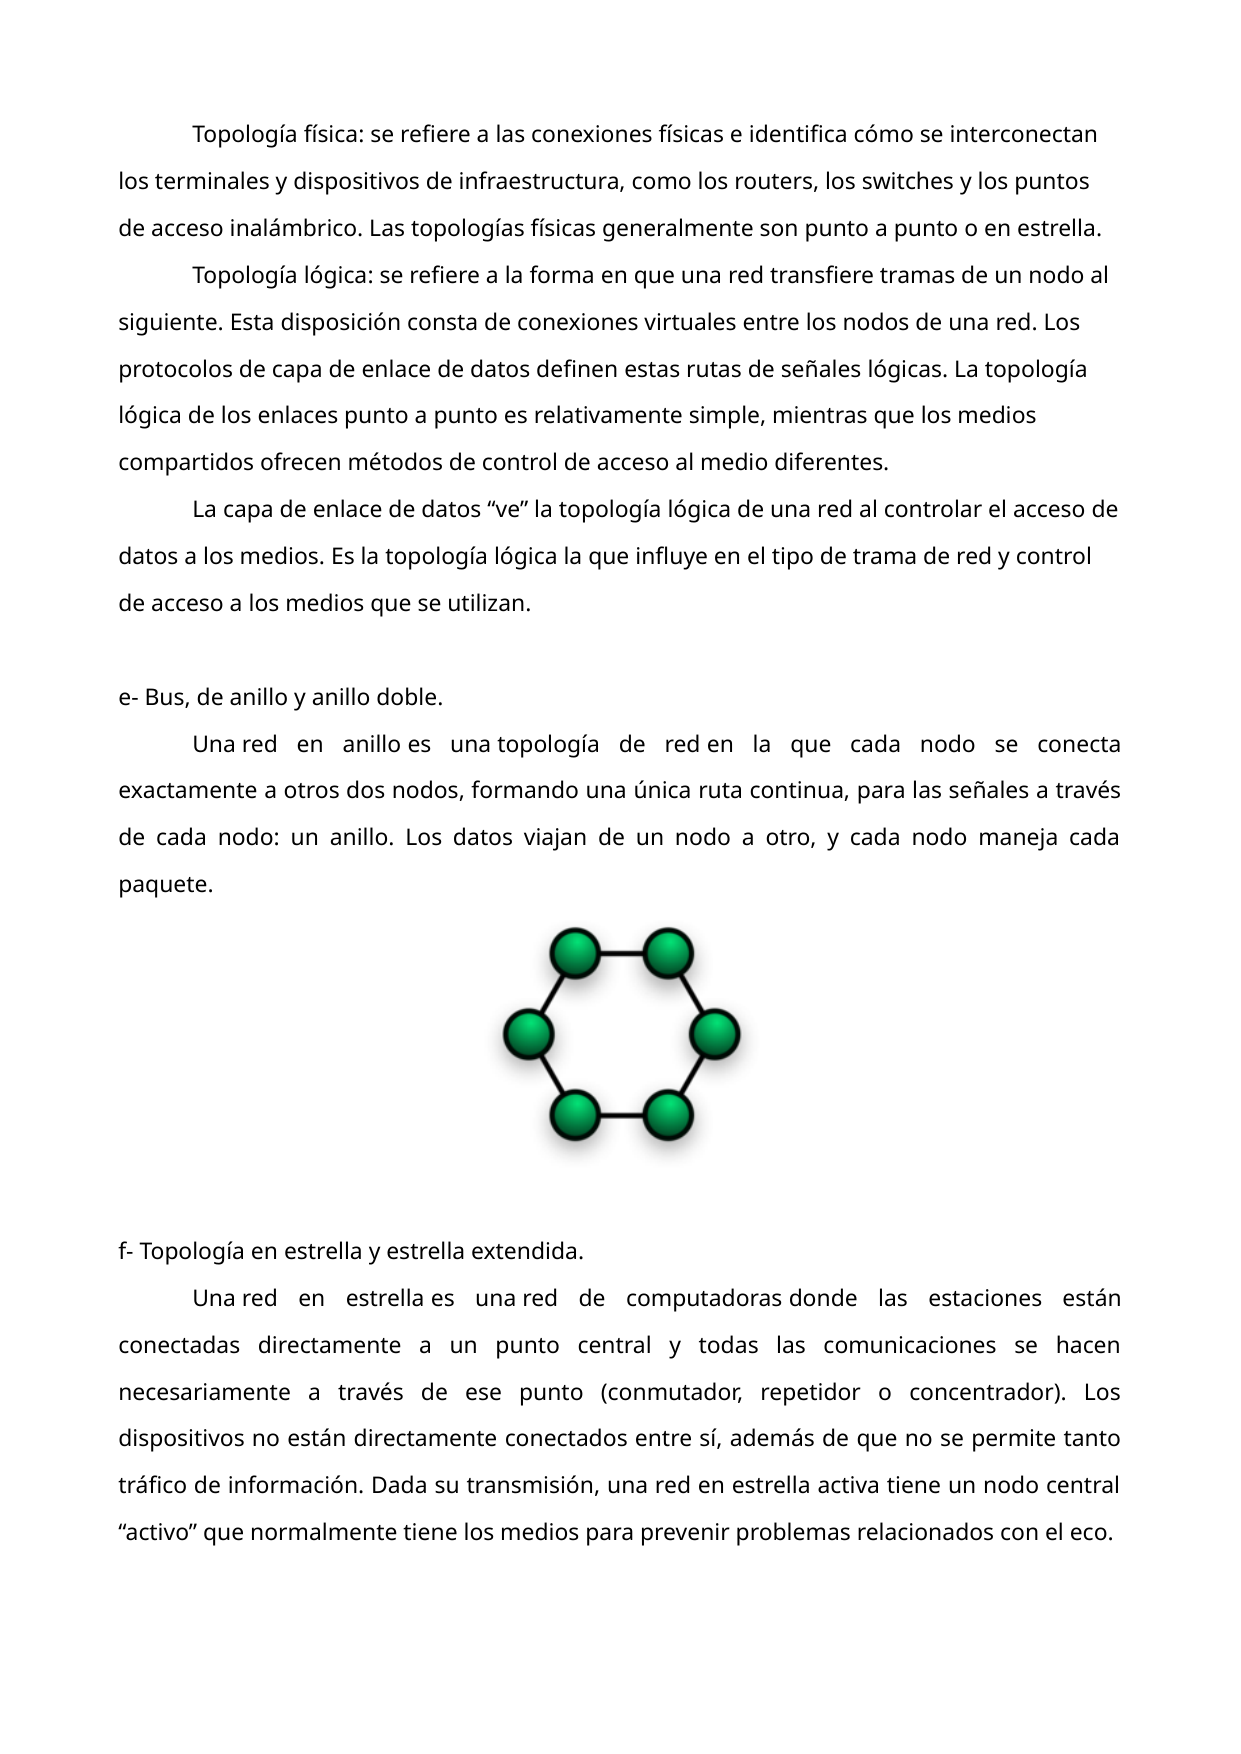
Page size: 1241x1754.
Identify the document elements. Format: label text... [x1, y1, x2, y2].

text Topología lógica: se refiere a la forma en que una red transfiere tramas de un nodo al siguiente. Esta disposición consta de conexiones virtuales entre los nodos de una red. Los protocolos de capa de enlace de datos definen estas rutas de señales lógicas. La topología lógica de los enlaces punto a punto es relativamente simple, mientras que los medios compartidos ofrecen métodos de control de acceso al medio diferentes. [118, 259, 1122, 477]
picture [480, 915, 760, 1173]
text La capa de enlace de datos “ve” la topología lógica de una red al controlar el acceso de datos a los medios. Es la topología lógica la que influye en el tipo de trama de red y control de acceso a los medios que se utilizan. [118, 493, 1122, 618]
text e- Bus, de anillo y anillo doble. [118, 681, 1122, 712]
text Topología física: se refiere a las conexiones físicas e identifica cómo se interconectan los terminales y dispositivos de infraestructura, como los routers, los switches y los puntos de acceso inalámbrico. Las topologías físicas generalmente son punto a punto o en estrella. [118, 118, 1122, 243]
text f- Topología en estrella y estrella extendida. [118, 1235, 1122, 1266]
text Una red en estrella es una red de computadoras donde las estaciones están conectadas directamente a un punto central y todas las comunicaciones se hacen necesariamente a través de ese punto (conmutador, repetidor o concentrador). Los dispositivos no están directamente conectados entre sí, además de que no se permite tanto tráfico de información. Dada su transmisión, una red en estrella activa tiene un nodo central “activo” que normalmente tiene los medios para prevenir problemas relacionados con el eco. [118, 1282, 1122, 1547]
text Una red en anillo es una topología de red en la que cada nodo se conecta exactamente a otros dos nodos, formando una única ruta continua, para las señales a través de cada nodo: un anillo. Los datos viajan de un nodo a otro, y cada nodo maneja cada paquete. [118, 727, 1122, 899]
